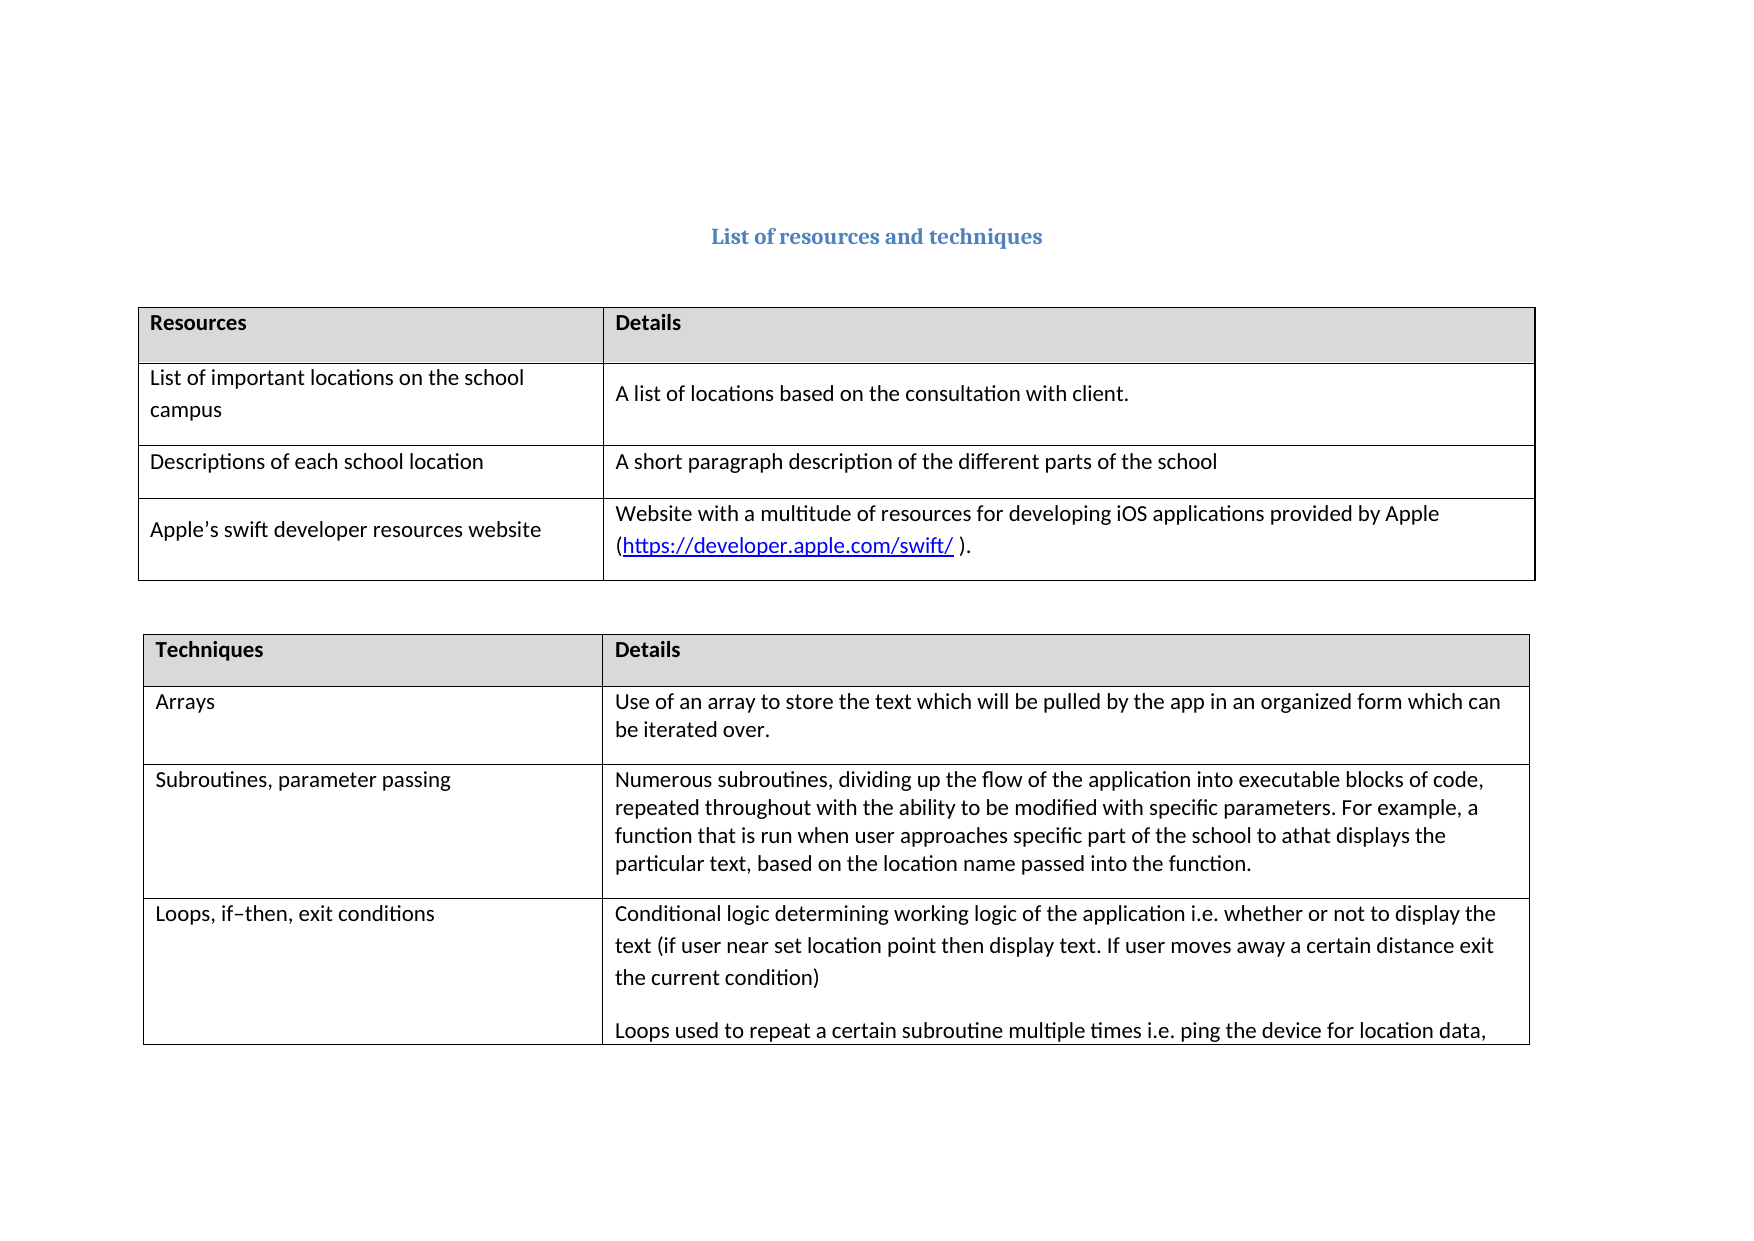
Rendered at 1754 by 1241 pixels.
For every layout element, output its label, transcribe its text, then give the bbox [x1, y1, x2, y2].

table_cell A list of locations based on the consultation with client. [604, 364, 1534, 444]
table_cell Use of an array to store the text which will be pulled by the app in an organized form which can be iterated over. [603, 687, 1529, 764]
table_header Techniques [144, 635, 602, 686]
table_cell Conditional logic determining working logic of the application i.e. whether or not to display the text (if user near set location point then display text. If user moves away a certain distance exit the current condition) Loops used to repeat a certain subroutine multiple times i.e. ping the device for location data, [603, 899, 1529, 1044]
table_cell Arrays [144, 687, 602, 764]
table_header Details [603, 635, 1529, 686]
table_cell Numerous subroutines, dividing up the flow of the application into executable blocks of code, repeated throughout with the ability to be modified with specific parameters. For example, a function that is run when user approaches specific part of the school to athat displays the particular text, based on the location name passed into the function. [603, 765, 1529, 898]
table_cell Apple’s swift developer resources website [139, 499, 603, 580]
table_header Resources [139, 308, 603, 362]
table_cell Website with a multitude of resources for developing iOS applications provided by Apple (https://developer.apple.com/swift/ ). [604, 499, 1534, 580]
table_cell A short paragraph description of the different parts of the school [604, 446, 1534, 498]
table_header Details [604, 308, 1534, 362]
table_cell Subroutines, parameter passing [144, 765, 602, 898]
table_cell Loops, if–then, exit conditions [144, 899, 602, 1044]
subtitle List of resources and techniques [150, 224, 1604, 250]
table_cell Descriptions of each school location [139, 446, 603, 498]
table_cell List of important locations on the school campus [139, 364, 603, 444]
